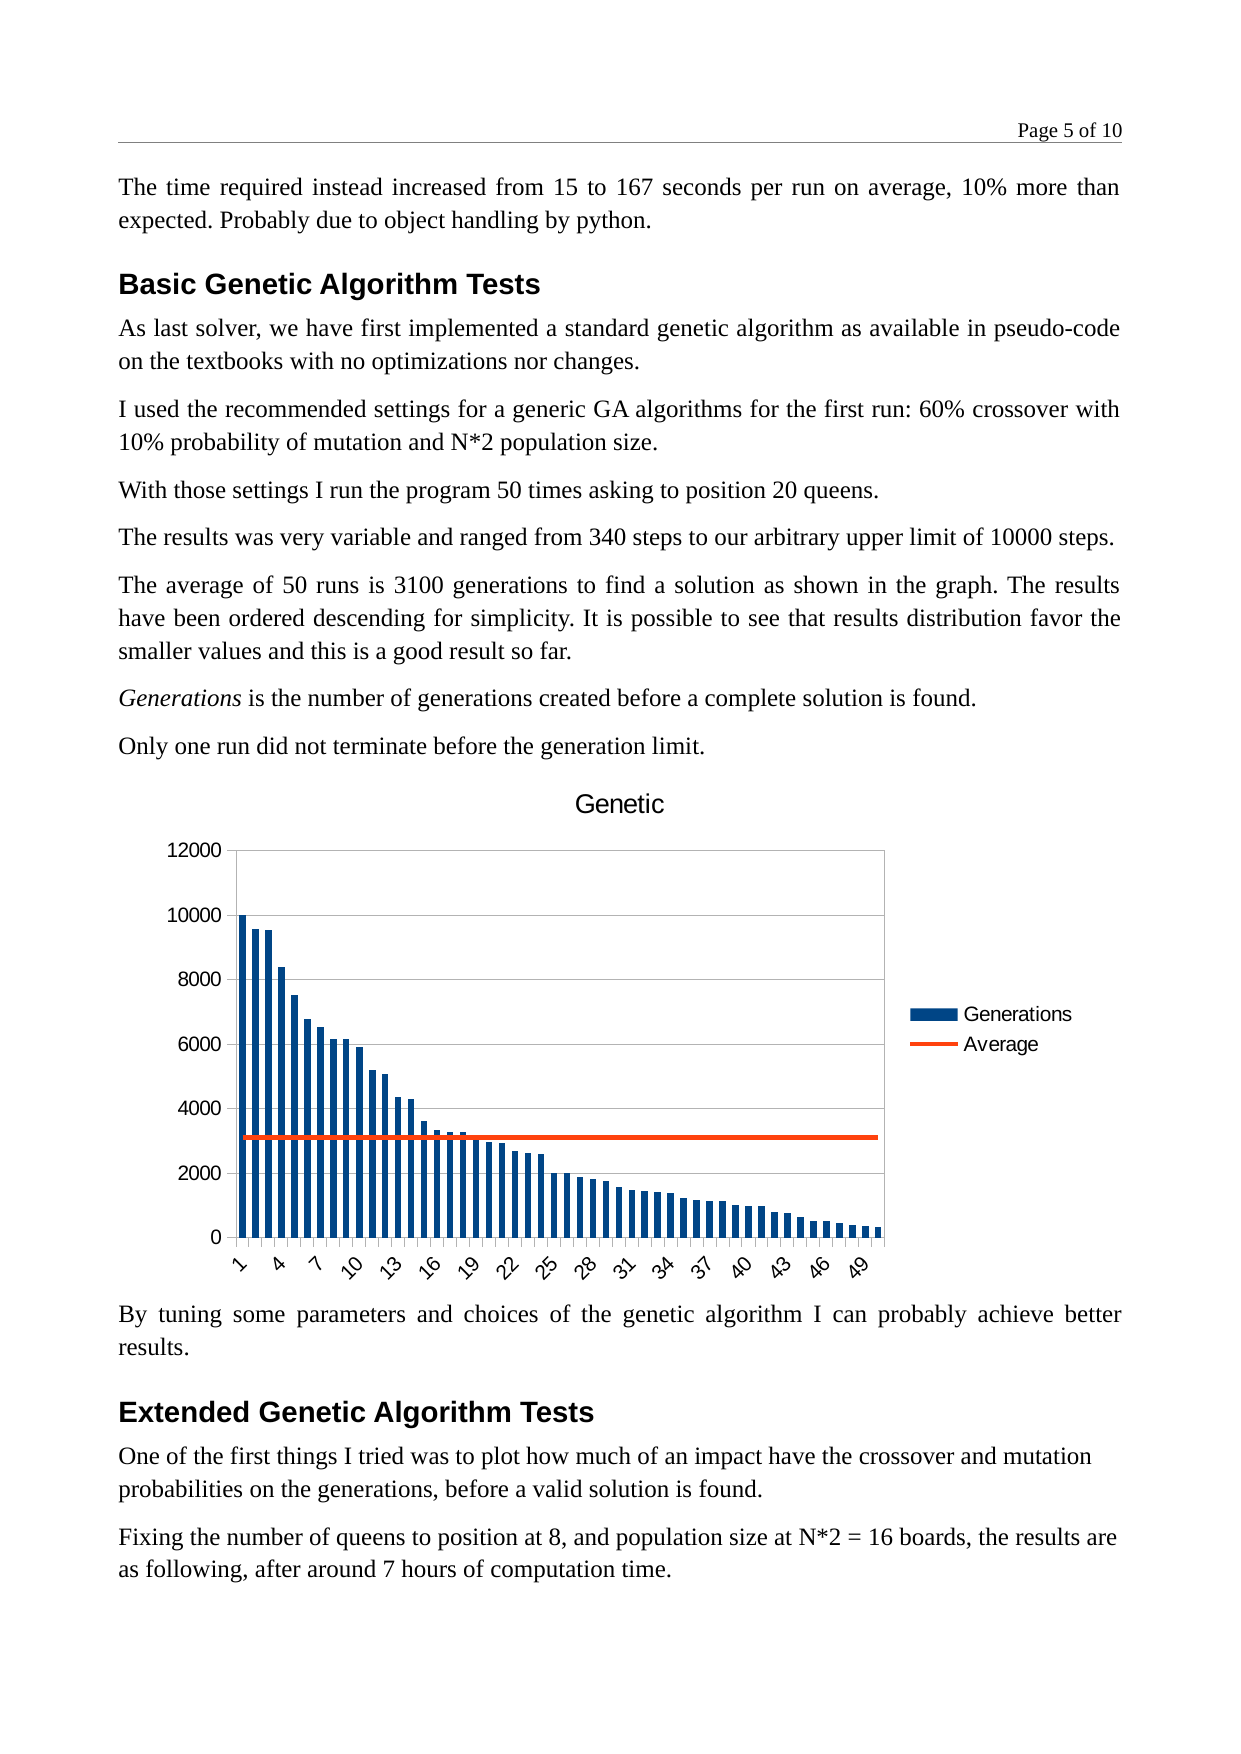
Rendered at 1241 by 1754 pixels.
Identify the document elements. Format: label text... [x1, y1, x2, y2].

text I used the recommended settings for a generic GA algorithms for the first run: 60% crossover with 10% probability of mutation and N*2 population size. [118, 394, 1122, 456]
subtitle Basic Genetic Algorithm Tests [118, 267, 1122, 301]
text As last solver, we have first implemented a standard genetic algorithm as available in pseudo-code on the textbooks with no optimizations nor changes. [118, 313, 1122, 375]
text By tuning some parameters and choices of the genetic algorithm I can probably achieve better results. [118, 779, 1122, 1361]
text The results was very variable and ranged from 340 steps to our arbitrary upper limit of 10000 steps. [118, 522, 1122, 551]
text Fixing the number of queens to position at 8, and population size at N*2 = 16 boards, the results are as following, after around 7 hours of computation time. [118, 1522, 1122, 1583]
subtitle Extended Genetic Algorithm Tests [118, 1395, 1122, 1428]
text One of the first things I tried was to plot how much of an impact have the crossover and mutation probabilities on the generations, before a valid solution is found. [118, 1441, 1122, 1503]
text The average of 50 runs is 3100 generations to find a solution as shown in the graph. The results have been ordered descending for simplicity. It is possible to see that results distribution favor the smaller values and this is a good result so far. [118, 570, 1122, 665]
text With those settings I run the program 50 times asking to position 20 queens. [118, 475, 1122, 503]
text Generations is the number of generations created before a complete solution is found. [118, 683, 1122, 712]
text The time required instead increased from 15 to 167 seconds per run on average, 10% more than expected. Probably due to object handling by python. [118, 172, 1122, 234]
text Only one run did not terminate before the generation limit. [118, 731, 1122, 760]
